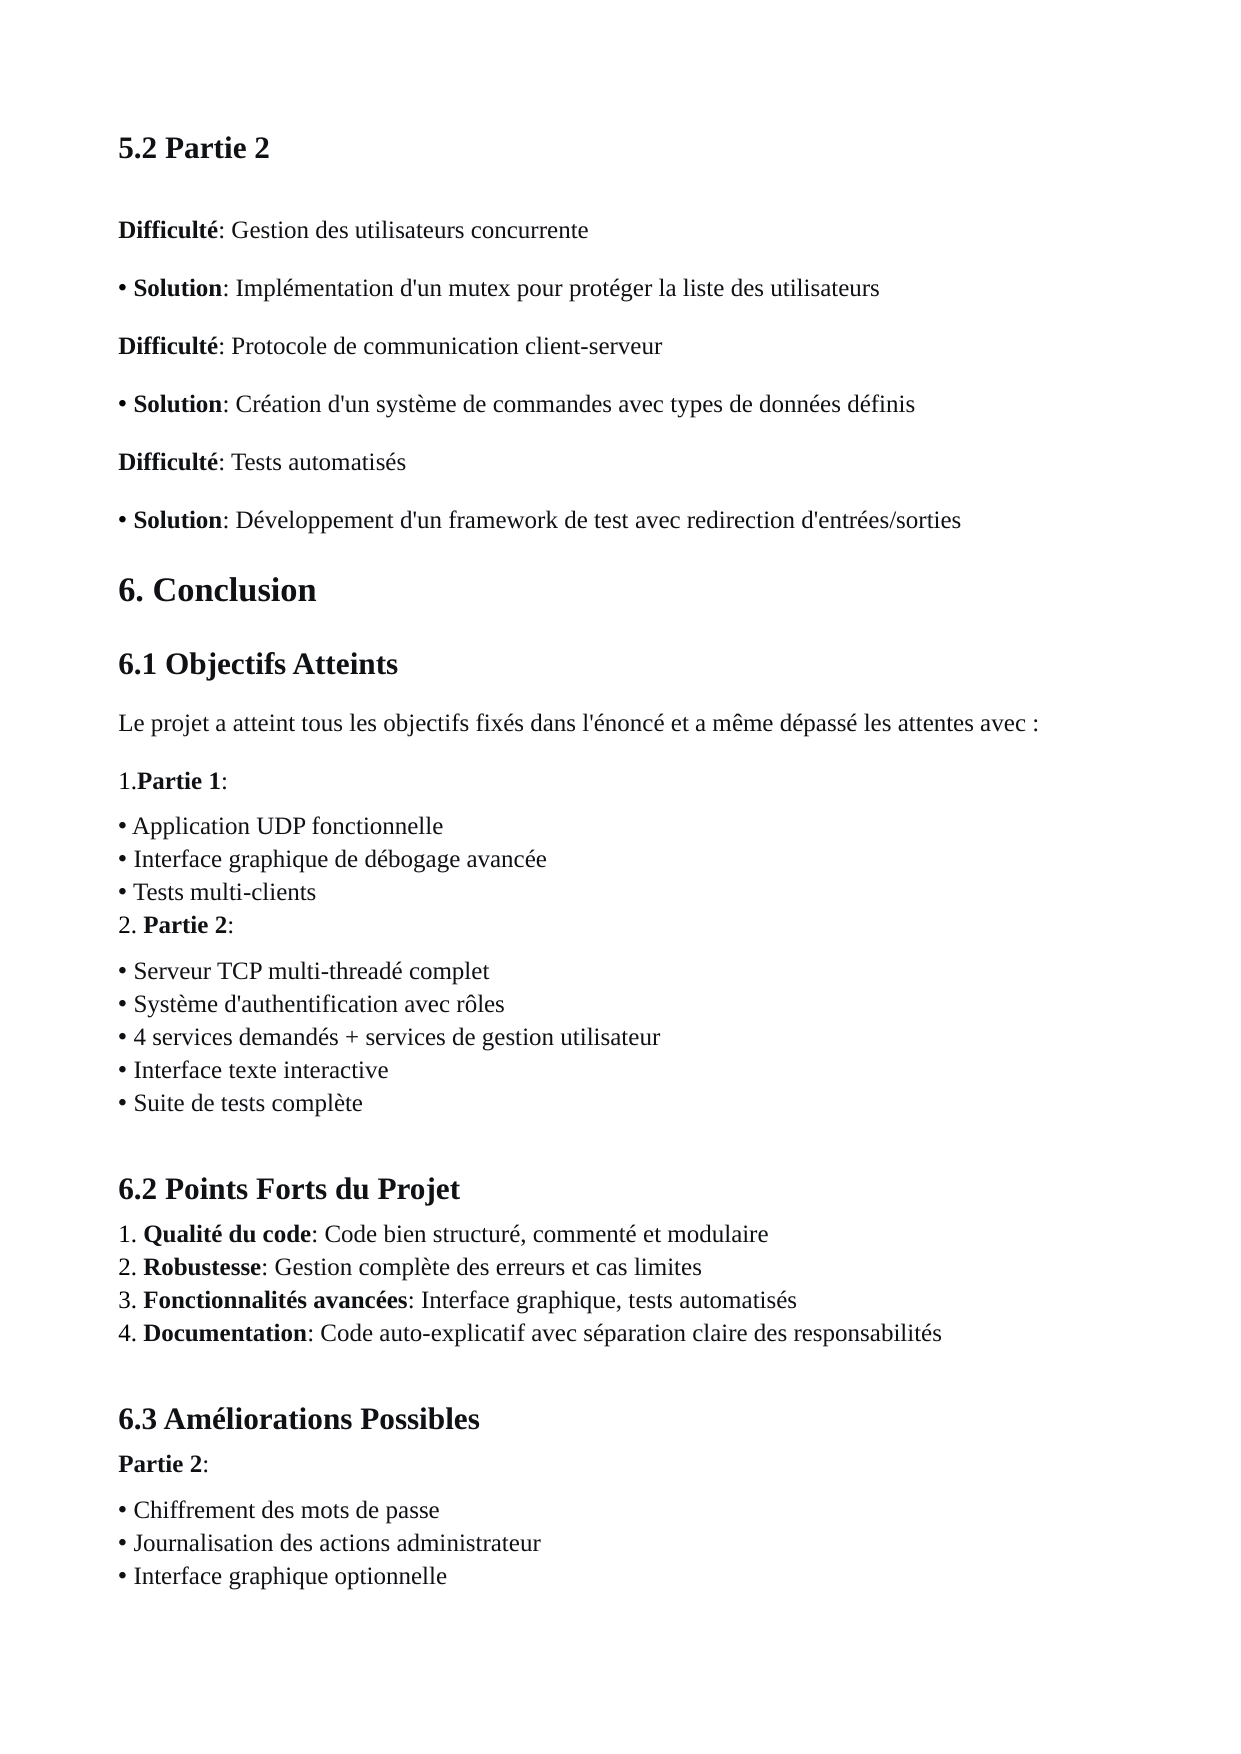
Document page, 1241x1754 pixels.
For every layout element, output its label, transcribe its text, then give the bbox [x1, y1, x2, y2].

list Interface graphique de débogage avancée [118, 844, 1122, 873]
list Partie 2: [118, 1449, 1122, 1478]
text Difficulté: Tests automatisés [118, 447, 1122, 476]
subtitle 6.3 Améliorations Possibles [118, 1389, 1122, 1436]
list Journalisation des actions administrateur [118, 1528, 1122, 1557]
text Difficulté: Gestion des utilisateurs concurrente [118, 215, 1122, 244]
list Solution: Développement d'un framework de test avec redirection d'entrées/sorties [118, 505, 1122, 534]
list Solution: Implémentation d'un mutex pour protéger la liste des utilisateurs [118, 273, 1122, 302]
text Difficulté: Protocole de communication client-serveur [118, 331, 1122, 360]
list Partie 1: [118, 766, 1122, 794]
list Application UDP fonctionnelle [118, 811, 1122, 840]
list Documentation: Code auto-explicatif avec séparation claire des responsabilités [118, 1318, 1122, 1347]
list Interface graphique optionnelle [118, 1561, 1122, 1590]
list Chiffrement des mots de passe [118, 1495, 1122, 1524]
subtitle 6. Conclusion [118, 558, 1122, 608]
list 4 services demandés + services de gestion utilisateur [118, 1022, 1122, 1051]
list Solution: Création d'un système de commandes avec types de données définis [118, 389, 1122, 418]
list Robustesse: Gestion complète des erreurs et cas limites [118, 1252, 1122, 1281]
text Le projet a atteint tous les objectifs fixés dans l'énoncé et a même dépassé les attentes avec : [118, 708, 1122, 737]
list Interface texte interactive [118, 1055, 1122, 1084]
list Qualité du code: Code bien structuré, commenté et modulaire [118, 1219, 1122, 1248]
list Système d'authentification avec rôles [118, 989, 1122, 1018]
subtitle 6.2 Points Forts du Projet [118, 1159, 1122, 1206]
list Suite de tests complète [118, 1088, 1122, 1117]
list Tests multi-clients [118, 877, 1122, 906]
list Fonctionnalités avancées: Interface graphique, tests automatisés [118, 1285, 1122, 1314]
list Serveur TCP multi-threadé complet [118, 956, 1122, 985]
list Partie 2: [118, 910, 1122, 939]
subtitle 6.1 Objectifs Atteints [118, 635, 1122, 682]
subtitle 5.2 Partie 2 [118, 118, 1122, 165]
